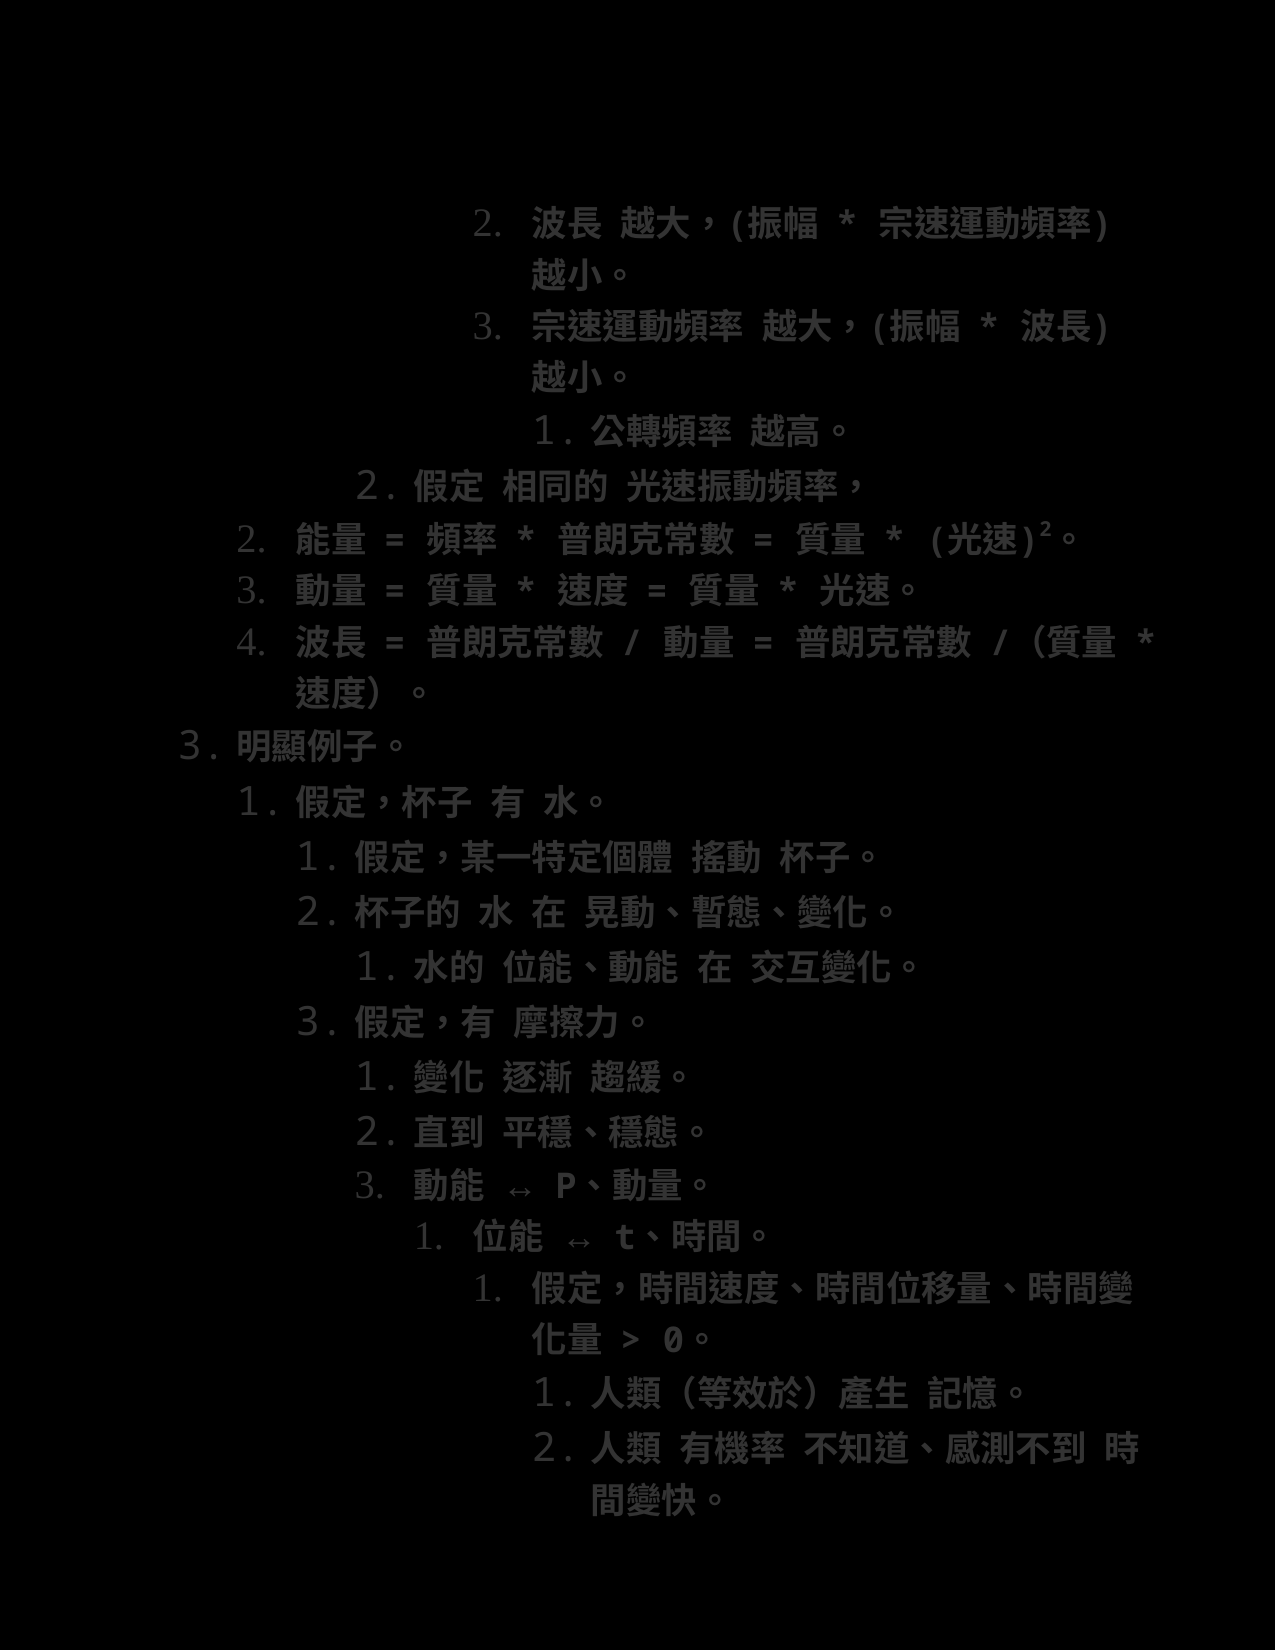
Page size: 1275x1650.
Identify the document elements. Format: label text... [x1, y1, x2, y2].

list 公轉頻率 越高。 [532, 401, 1157, 456]
list 位能 ↔ t、時間。 [413, 1209, 1157, 1260]
list 波長 = 普朗克常數 / 動量 = 普朗克常數 /（質量 * 速度）。 [236, 614, 1157, 717]
list 水的 位能、動能 在 交互變化。 [354, 937, 1157, 992]
list 假定，時間速度、時間位移量、時間變化量 > 0。 [472, 1260, 1157, 1363]
list 直到 平穩、穩態。 [354, 1102, 1157, 1157]
list 假定，有 摩擦力。 [295, 992, 1157, 1047]
list 人類（等效於）產生 記憶。 [532, 1363, 1157, 1418]
list 動量 = 質量 * 速度 = 質量 * 光速。 [236, 563, 1157, 614]
list 明顯例子。 [177, 717, 1157, 772]
list 宗速運動頻率 越大，(振幅 * 波長) 越小。 [472, 298, 1157, 401]
list 能量 = 頻率 * 普朗克常數 = 質量 * (光速)2。 [236, 511, 1157, 563]
list 波長 越大，(振幅 * 宗速運動頻率) 越小。 [472, 196, 1157, 298]
list 杯子的 水 在 晃動、暫態、變化。 [295, 882, 1157, 937]
list 假定 相同的 光速振動頻率， [354, 456, 1157, 511]
list 假定，某一特定個體 搖動 杯子。 [295, 827, 1157, 882]
list 變化 逐漸 趨緩。 [354, 1047, 1157, 1102]
list 假定，杯子 有 水。 [236, 772, 1157, 827]
list 人類 有機率 不知道、感測不到 時間變快。 [532, 1418, 1157, 1524]
list 動能 ↔ P、動量。 [354, 1157, 1157, 1209]
